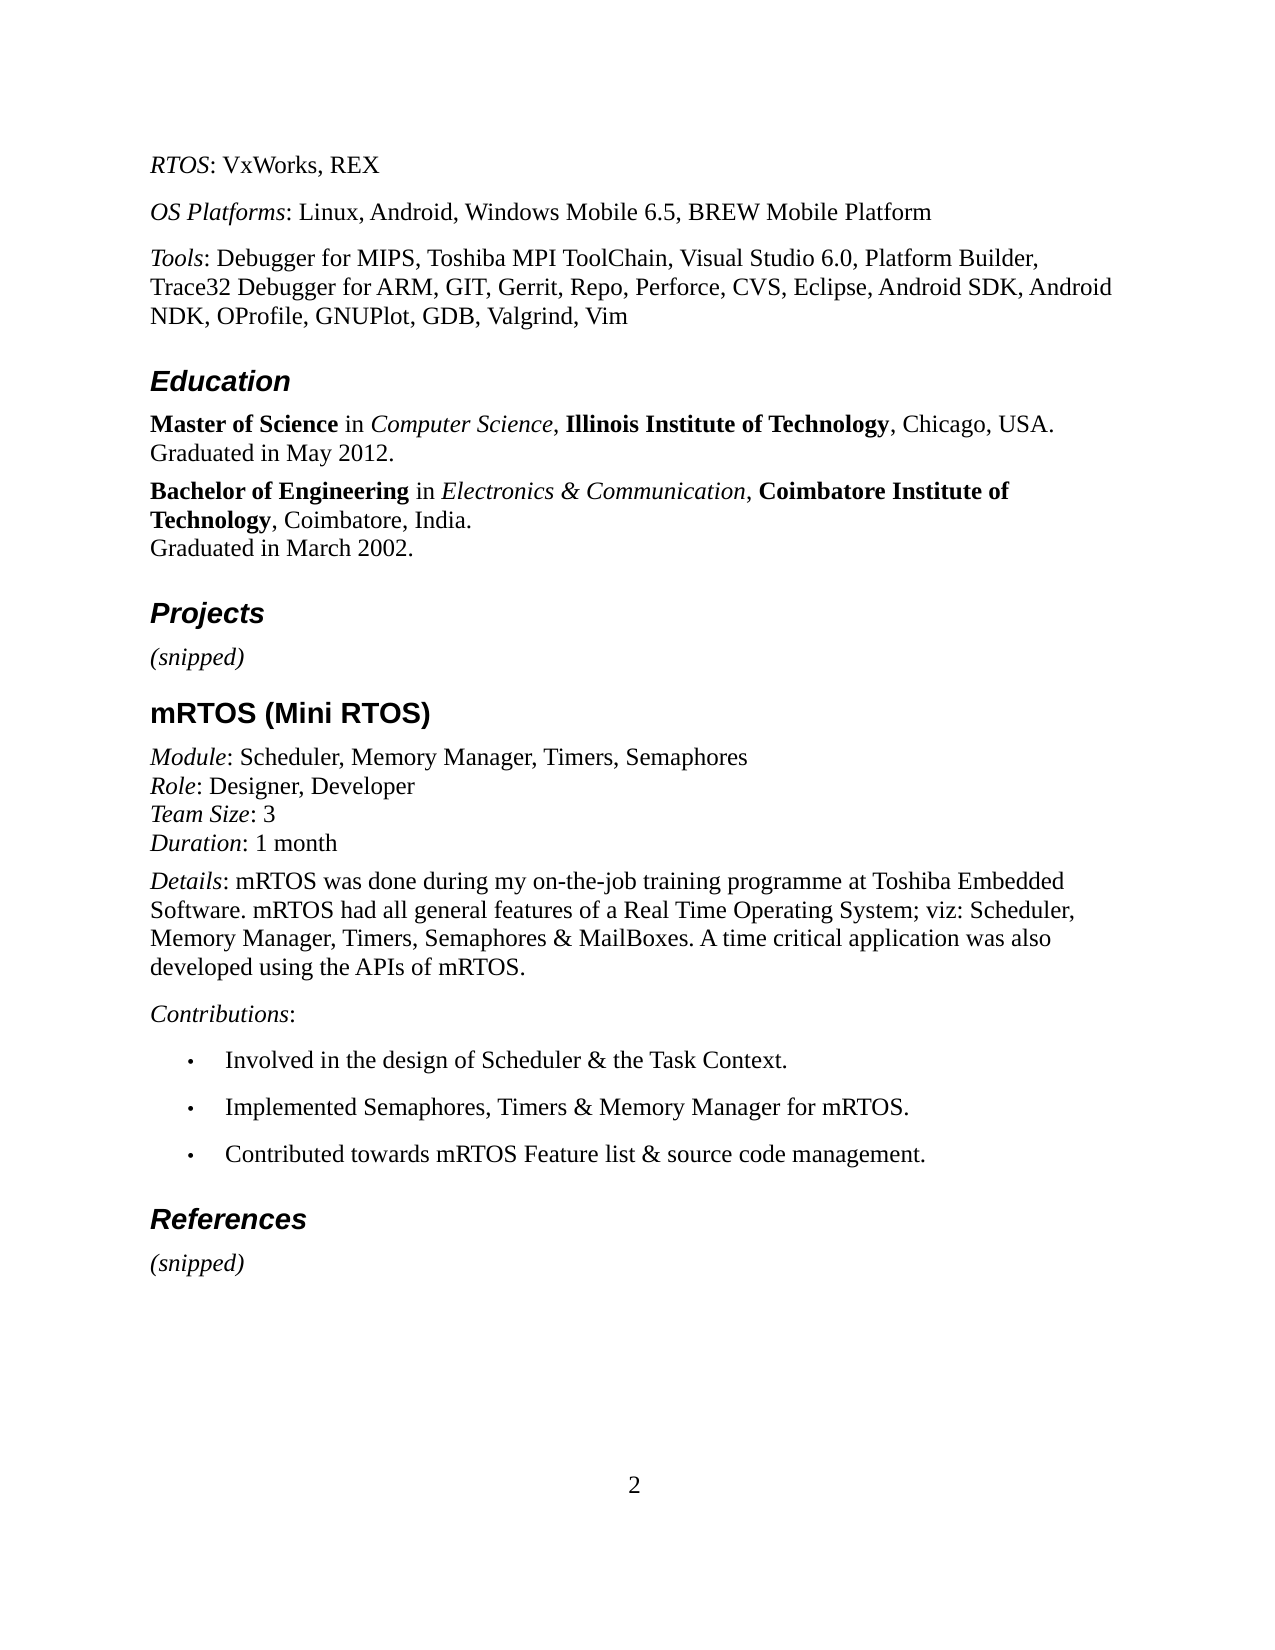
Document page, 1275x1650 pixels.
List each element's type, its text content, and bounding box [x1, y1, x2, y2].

subtitle Projects [150, 596, 1125, 630]
text Bachelor of Engineering in Electronics & Communication, Coimbatore Institute of Technology, Coimbatore, India. Graduated in March 2002. [150, 476, 1125, 562]
text Tools: Debugger for MIPS, Toshiba MPI ToolChain, Visual Studio 6.0, Platform Builder, Trace32 Debugger for ARM, GIT, Gerrit, Repo, Perforce, CVS, Eclipse, Android SDK, Android NDK, OProfile, GNUPlot, GDB, Valgrind, Vim [150, 243, 1125, 329]
text (snipped) [150, 642, 1125, 671]
text Details: mRTOS was done during my on-the-job training programme at Toshiba Embedded Software. mRTOS had all general features of a Real Time Operating System; viz: Scheduler, Memory Manager, Timers, Semaphores & MailBoxes. A time critical application was also developed using the APIs of mRTOS. [150, 866, 1125, 981]
subtitle mRTOS (Mini RTOS) [150, 696, 1125, 729]
list Involved in the design of Scheduler & the Task Context. [187, 1046, 1125, 1074]
list Implemented Semaphores, Timers & Memory Manager for mRTOS. [187, 1092, 1125, 1121]
text Module: Scheduler, Memory Manager, Timers, Semaphores Role: Designer, Developer Team Size: 3 Duration: 1 month [150, 742, 1125, 857]
text (snipped) [150, 1248, 1125, 1276]
subtitle References [150, 1202, 1125, 1235]
list Contributed towards mRTOS Feature list & source code management. [187, 1139, 1125, 1168]
text RTOS: VxWorks, REX [150, 150, 1125, 179]
text Master of Science in Computer Science, Illinois Institute of Technology, Chicago, USA. Graduated in May 2012. [150, 409, 1125, 467]
text OS Platforms: Linux, Android, Windows Mobile 6.5, BREW Mobile Platform [150, 197, 1125, 225]
subtitle Education [150, 363, 1125, 397]
text Contributions: [150, 999, 1125, 1028]
